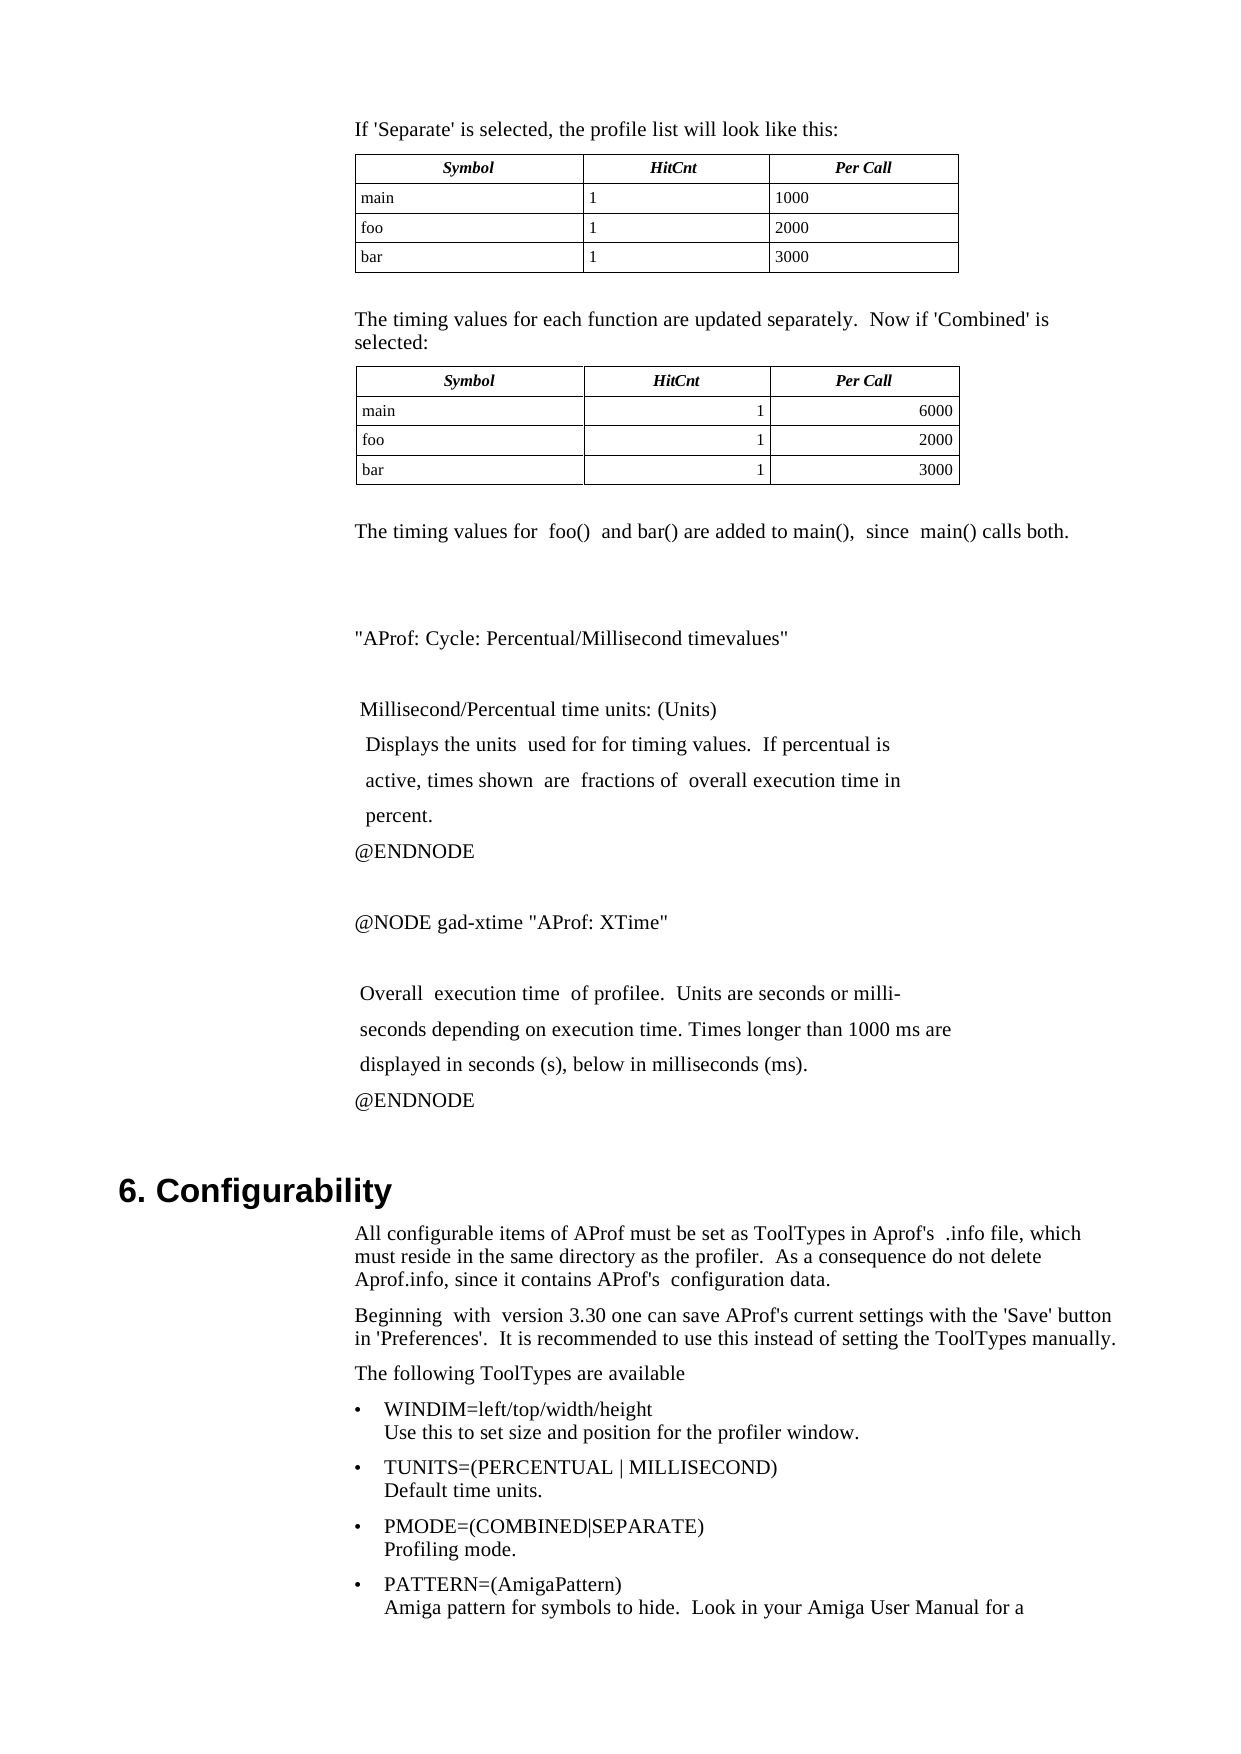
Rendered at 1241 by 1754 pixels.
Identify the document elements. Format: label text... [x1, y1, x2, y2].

subtitle Configurability [118, 1172, 1122, 1209]
table_cell 2000 [770, 214, 958, 242]
list WINDIM=left/top/width/height Use this to set size and position for the profiler window. [354, 1398, 1122, 1444]
table_header Symbol [356, 155, 583, 183]
table_cell 3000 [770, 243, 958, 272]
list TUNITS=(PERCENTUAL | MILLISECOND) Default time units. [354, 1456, 1122, 1502]
table_cell foo [356, 214, 583, 242]
text "AProf: Cycle: Percentual/Millisecond timevalues" [354, 627, 1122, 650]
table_cell 1 [584, 184, 769, 213]
table_cell 1 [584, 214, 769, 242]
text @ENDNODE [354, 1088, 1122, 1111]
table_header HitCnt [585, 367, 770, 396]
table_header Symbol [357, 367, 583, 396]
text All configurable items of AProf must be set as ToolTypes in Aprof's .info file, which must reside in the same directory as the profiler. As a consequence do not delete Aprof.info, since it contains AProf's configuration data. [354, 1222, 1122, 1291]
text active, times shown are fractions of overall execution time in [354, 769, 1122, 792]
table_cell 3000 [771, 456, 959, 484]
text Beginning with version 3.30 one can save AProf's current settings with the 'Save' button in 'Preferences'. It is recommended to use this instead of setting the ToolTypes manually. [354, 1303, 1122, 1349]
table_header Per Call [770, 155, 958, 183]
text displayed in seconds (s), below in milliseconds (ms). [354, 1053, 1122, 1076]
list PMODE=(COMBINED|SEPARATE) Profiling mode. [354, 1515, 1122, 1561]
table_cell 1 [585, 456, 770, 484]
table_cell 1000 [770, 184, 958, 213]
table_cell main [356, 184, 583, 213]
table_header HitCnt [584, 155, 769, 183]
table_cell foo [357, 426, 583, 455]
text Millisecond/Percentual time units: (Units) [354, 698, 1122, 721]
table_header Per Call [771, 367, 959, 396]
text If 'Separate' is selected, the profile list will look like this: [354, 118, 1122, 141]
table_cell 1 [585, 426, 770, 455]
text percent. [354, 804, 1122, 827]
text The following ToolTypes are available [354, 1362, 1122, 1385]
text Displays the units used for for timing values. If percentual is [354, 733, 1122, 756]
text seconds depending on execution time. Times longer than 1000 ms are [354, 1017, 1122, 1040]
table_cell bar [356, 243, 583, 272]
list PATTERN=(AmigaPattern) Amiga pattern for symbols to hide. Look in your Amiga User Manual for a [354, 1573, 1122, 1619]
table_cell bar [357, 456, 583, 484]
table_cell 1 [584, 243, 769, 272]
text The timing values for each function are updated separately. Now if 'Combined' is selected: [354, 308, 1122, 354]
table_cell main [357, 397, 583, 425]
text @NODE gad-xtime "AProf: XTime" [354, 911, 1122, 934]
table_cell 1 [585, 397, 770, 425]
text Overall execution time of profilee. Units are seconds or milli- [354, 982, 1122, 1005]
table_cell 6000 [771, 397, 959, 425]
text @ENDNODE [354, 840, 1122, 863]
table_cell 2000 [771, 426, 959, 455]
text The timing values for foo() and bar() are added to main(), since main() calls both. [354, 520, 1122, 543]
